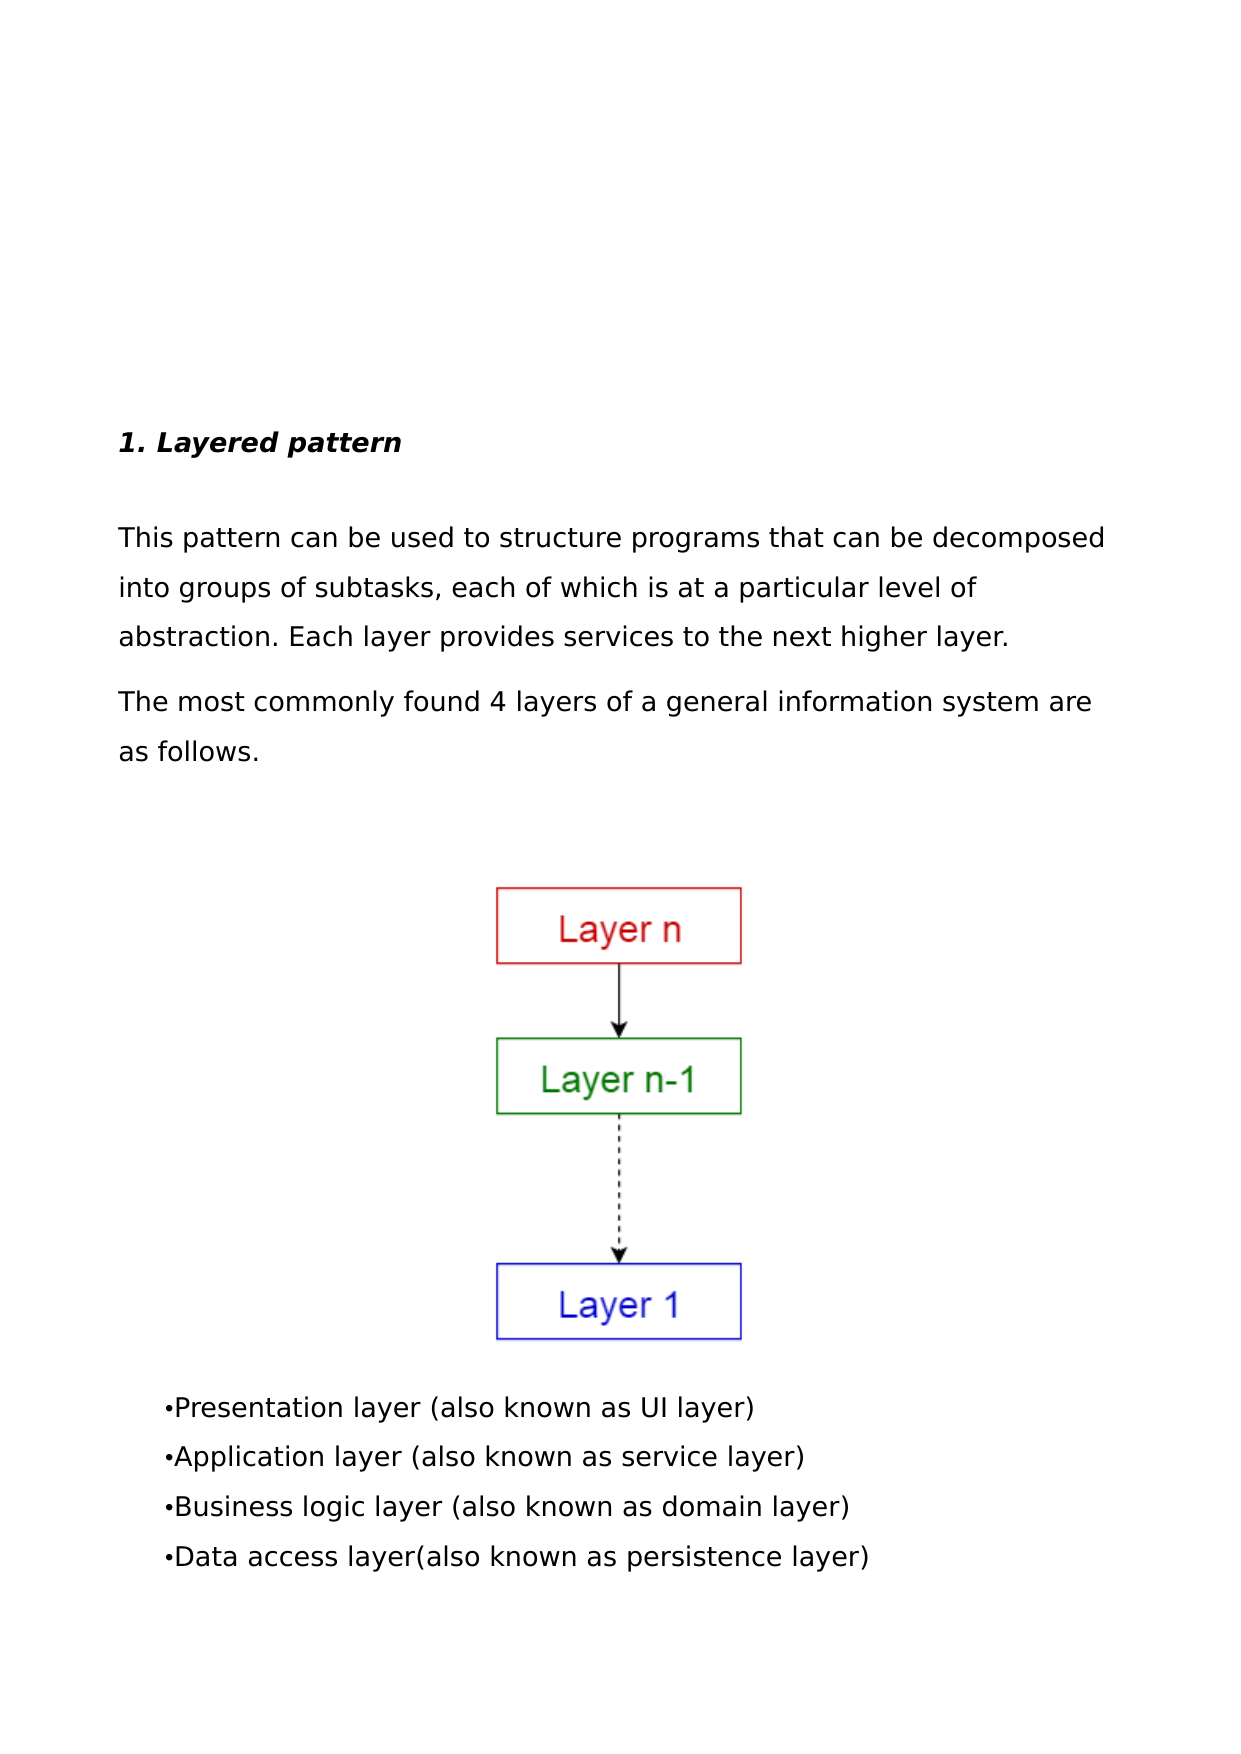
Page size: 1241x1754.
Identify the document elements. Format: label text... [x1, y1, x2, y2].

subtitle 1. Layered pattern [118, 427, 1122, 459]
list Data access layer(also known as persistence layer) [165, 1541, 1122, 1573]
list Application layer (also known as service layer) [165, 1442, 1122, 1473]
text The most commonly found 4 layers of a general information system are as follows. [118, 686, 1122, 767]
picture [473, 864, 767, 1379]
list Business logic layer (also known as domain layer) [165, 1491, 1122, 1523]
list Presentation layer (also known as UI layer) [165, 1392, 1122, 1423]
text This pattern can be used to structure programs that can be decomposed into groups of subtasks, each of which is at a particular level of abstraction. Each layer provides services to the next higher layer. [118, 522, 1122, 653]
